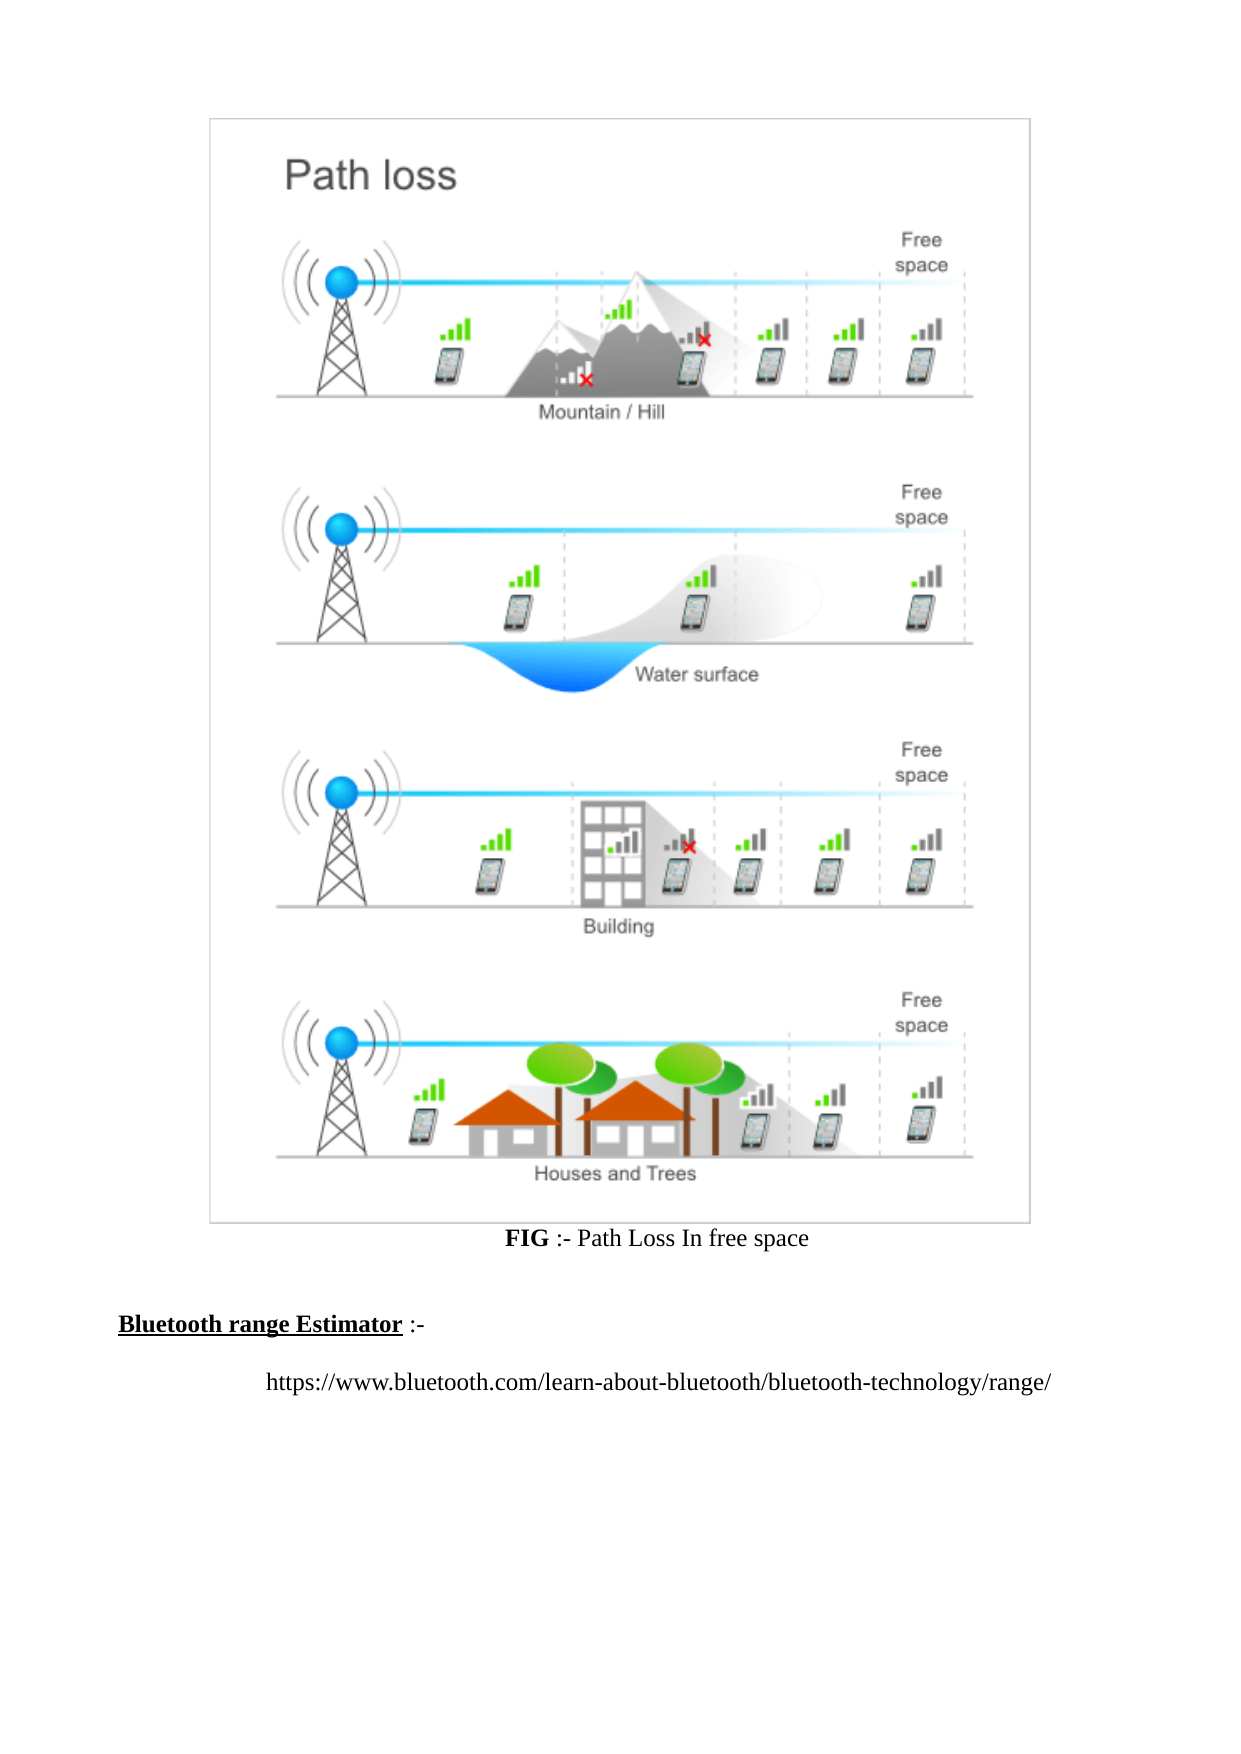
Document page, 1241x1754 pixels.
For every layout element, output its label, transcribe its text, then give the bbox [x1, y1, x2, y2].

text https://www.bluetooth.com/learn-about-bluetooth/bluetooth-technology/range/ [118, 1367, 1122, 1396]
picture [209, 118, 1031, 1224]
text Bluetooth range Estimator :- [118, 1309, 1122, 1338]
text FIG :- Path Loss In free space [118, 118, 1122, 1252]
